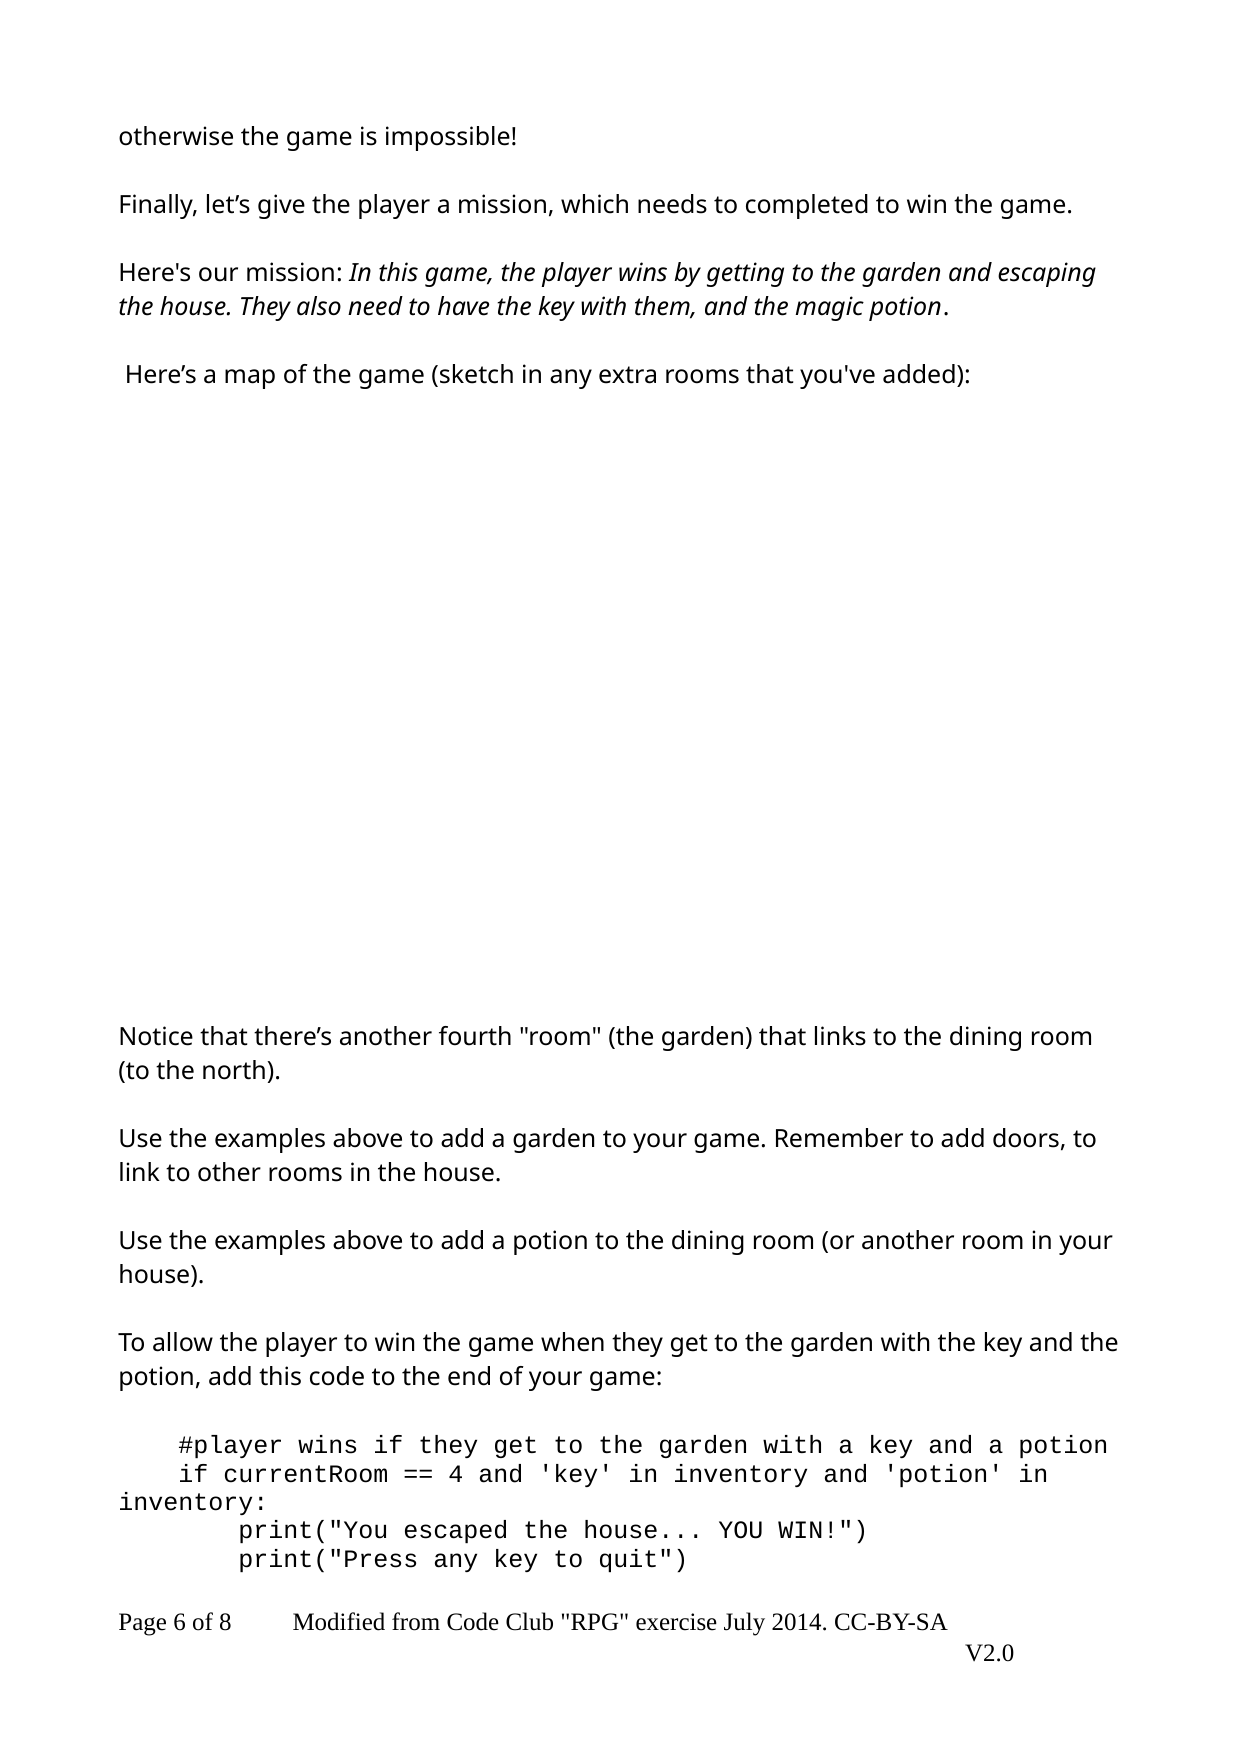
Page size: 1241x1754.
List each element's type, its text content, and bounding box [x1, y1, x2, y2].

text Use the examples above to add a potion to the dining room (or another room in your house). [118, 1223, 1122, 1291]
text To allow the player to win the game when they get to the garden with the key and the potion, add this code to the end of your game: [118, 1325, 1122, 1393]
text print("You escaped the house... YOU WIN!") [118, 1518, 1122, 1546]
text Notice that there’s another fourth "room" (the garden) that links to the dining room (to the north). [118, 1018, 1122, 1087]
text if currentRoom == 4 and 'key' in inventory and 'potion' in inventory: [118, 1461, 1122, 1518]
text Here’s a map of the game (sketch in any extra rooms that you've added): [118, 357, 1122, 391]
text otherwise the game is impossible! [118, 118, 1122, 152]
text Use the examples above to add a garden to your game. Remember to add doors, to link to other rooms in the house. [118, 1121, 1122, 1189]
text Finally, let’s give the player a mission, which needs to completed to win the game. [118, 186, 1122, 220]
text Here's our mission: In this game, the player wins by getting to the garden and escaping the house. They also need to have the key with them, and the magic potion. [118, 254, 1122, 322]
text print("Press any key to quit") [118, 1546, 1122, 1575]
text #player wins if they get to the garden with a key and a potion [118, 1427, 1122, 1461]
